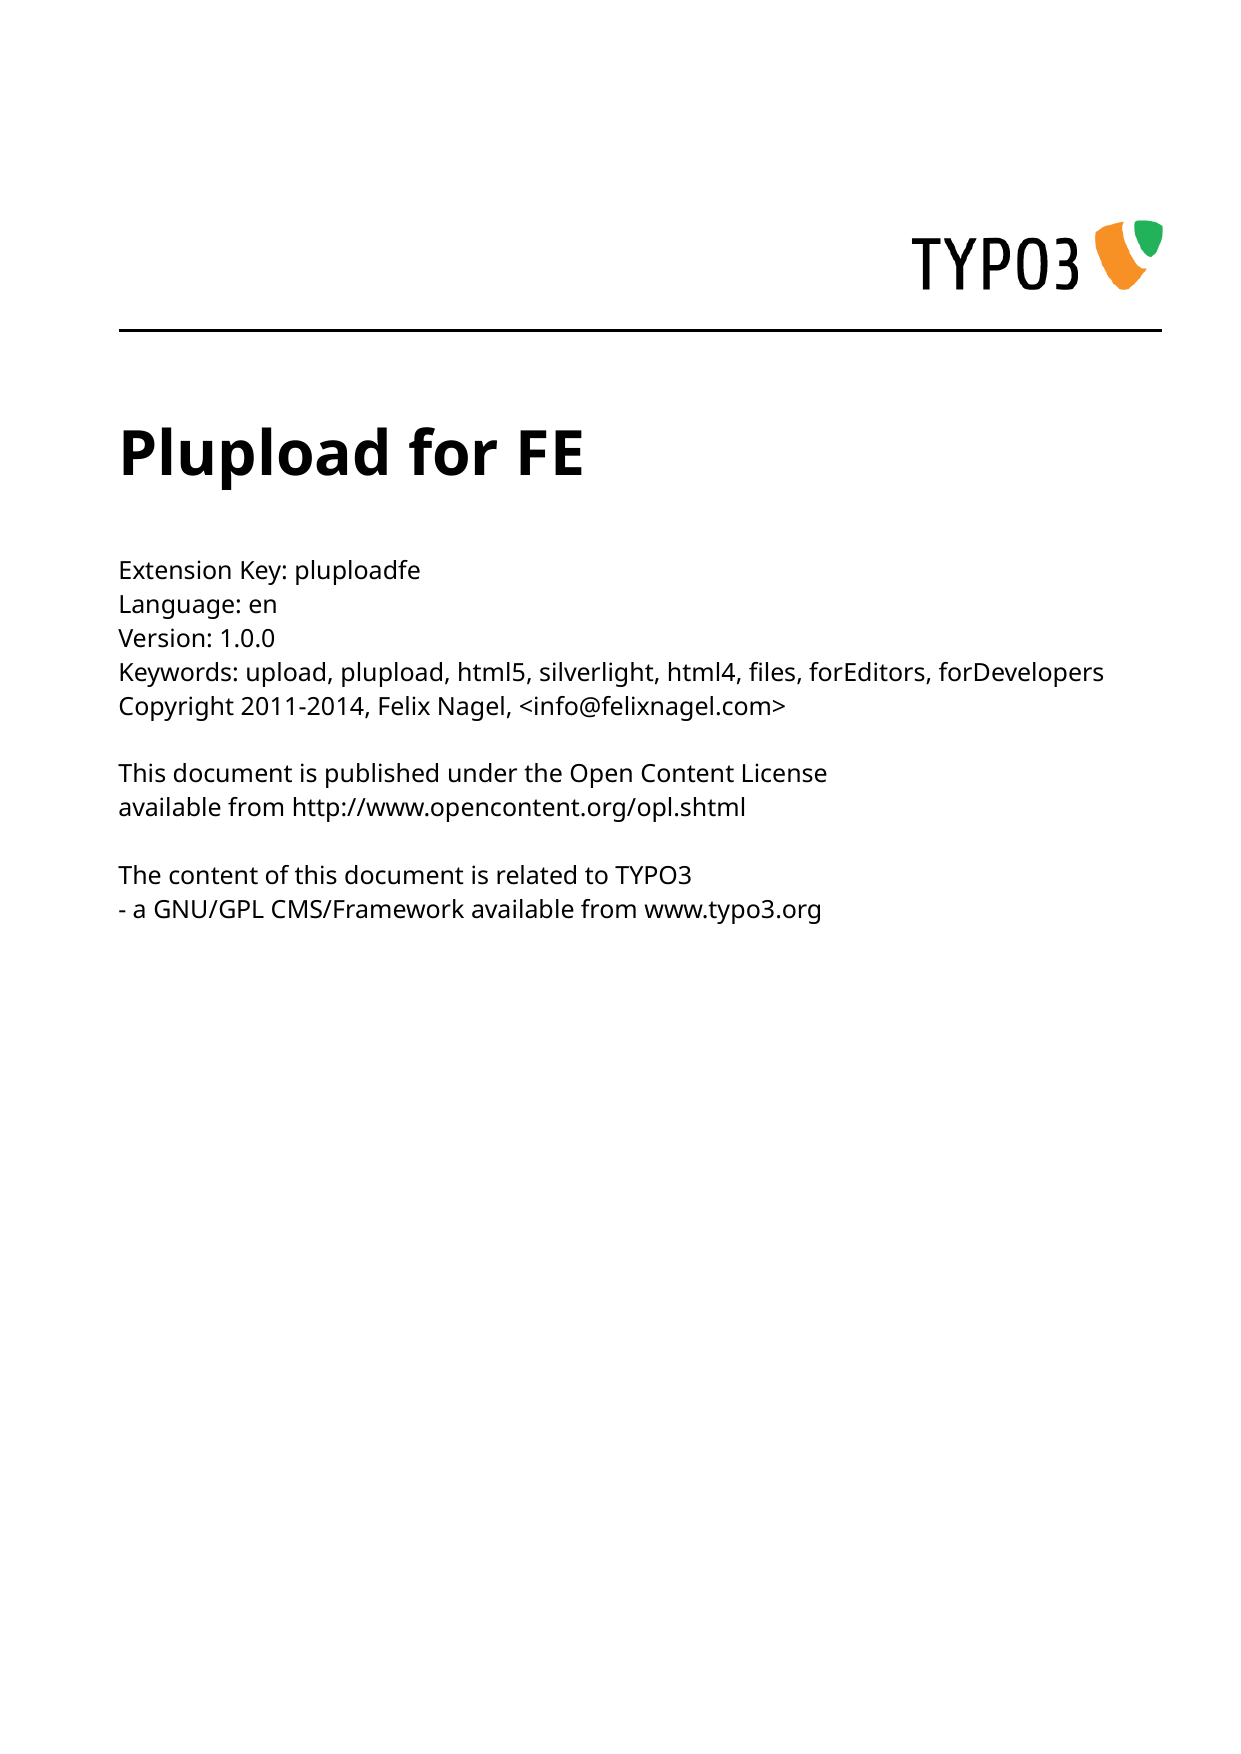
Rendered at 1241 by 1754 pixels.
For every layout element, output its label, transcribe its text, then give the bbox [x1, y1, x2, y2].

text The content of this document is related to TYPO3 [118, 858, 1163, 892]
text - a GNU/GPL CMS/Framework available from www.typo3.org [118, 892, 1163, 960]
text Language: en [118, 587, 1163, 621]
picture [911, 220, 1163, 290]
text This document is published under the Open Content License [118, 756, 1163, 790]
subtitle Plupload for FE [118, 118, 1163, 494]
text available from http://www.opencontent.org/opl.shtml [118, 790, 1163, 824]
text Copyright 2011-2014, Felix Nagel, <info@felixnagel.com> [118, 688, 1163, 722]
text Version: 1.0.0 [118, 621, 1163, 654]
text Keywords: upload, plupload, html5, silverlight, html4, files, forEditors, forDevelopers [118, 654, 1163, 688]
text Extension Key: pluploadfe [118, 553, 1163, 587]
